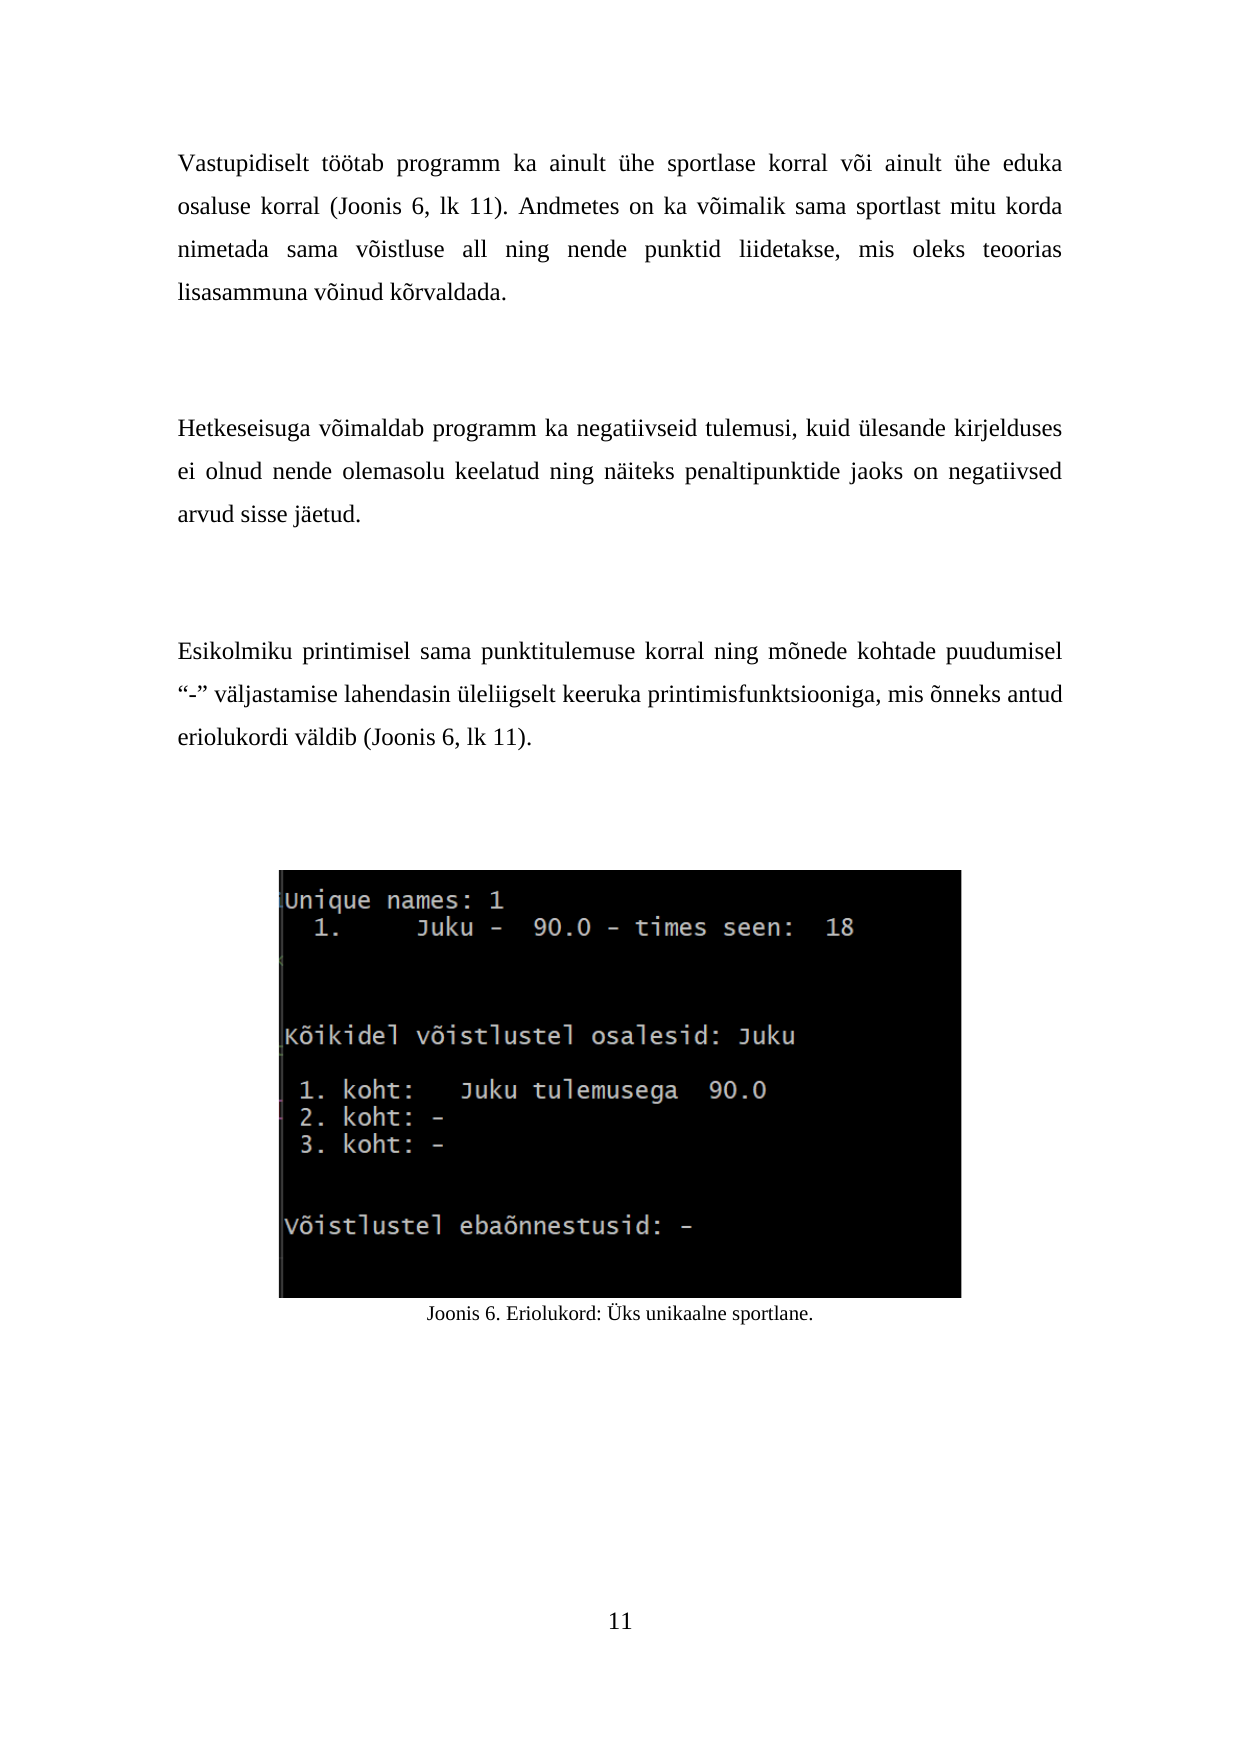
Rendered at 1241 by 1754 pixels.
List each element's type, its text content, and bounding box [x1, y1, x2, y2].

text Joonis 6. Eriolukord: Üks unikaalne sportlane. [279, 1298, 961, 1325]
text Vastupidiselt töötab programm ka ainult ühe sportlase korral või ainult ühe eduka osaluse korral (Joonis 6, lk 11). Andmetes on ka võimalik sama sportlast mitu korda nimetada sama võistluse all ning nende punktid liidetakse, mis oleks teoorias lisasammuna võinud kõrvaldada. [177, 148, 1063, 306]
picture [278, 870, 962, 1298]
text Hetkeseisuga võimaldab programm ka negatiivseid tulemusi, kuid ülesande kirjelduses ei olnud nende olemasolu keelatud ning näiteks penaltipunktide jaoks on negatiivsed arvud sisse jäetud. [177, 413, 1063, 528]
text Esikolmiku printimisel sama punktitulemuse korral ning mõnede kohtade puudumisel “-” väljastamise lahendasin üleliigselt keeruka printimisfunktsiooniga, mis õnneks antud eriolukordi väldib (Joonis 6, lk 11). [177, 636, 1063, 751]
